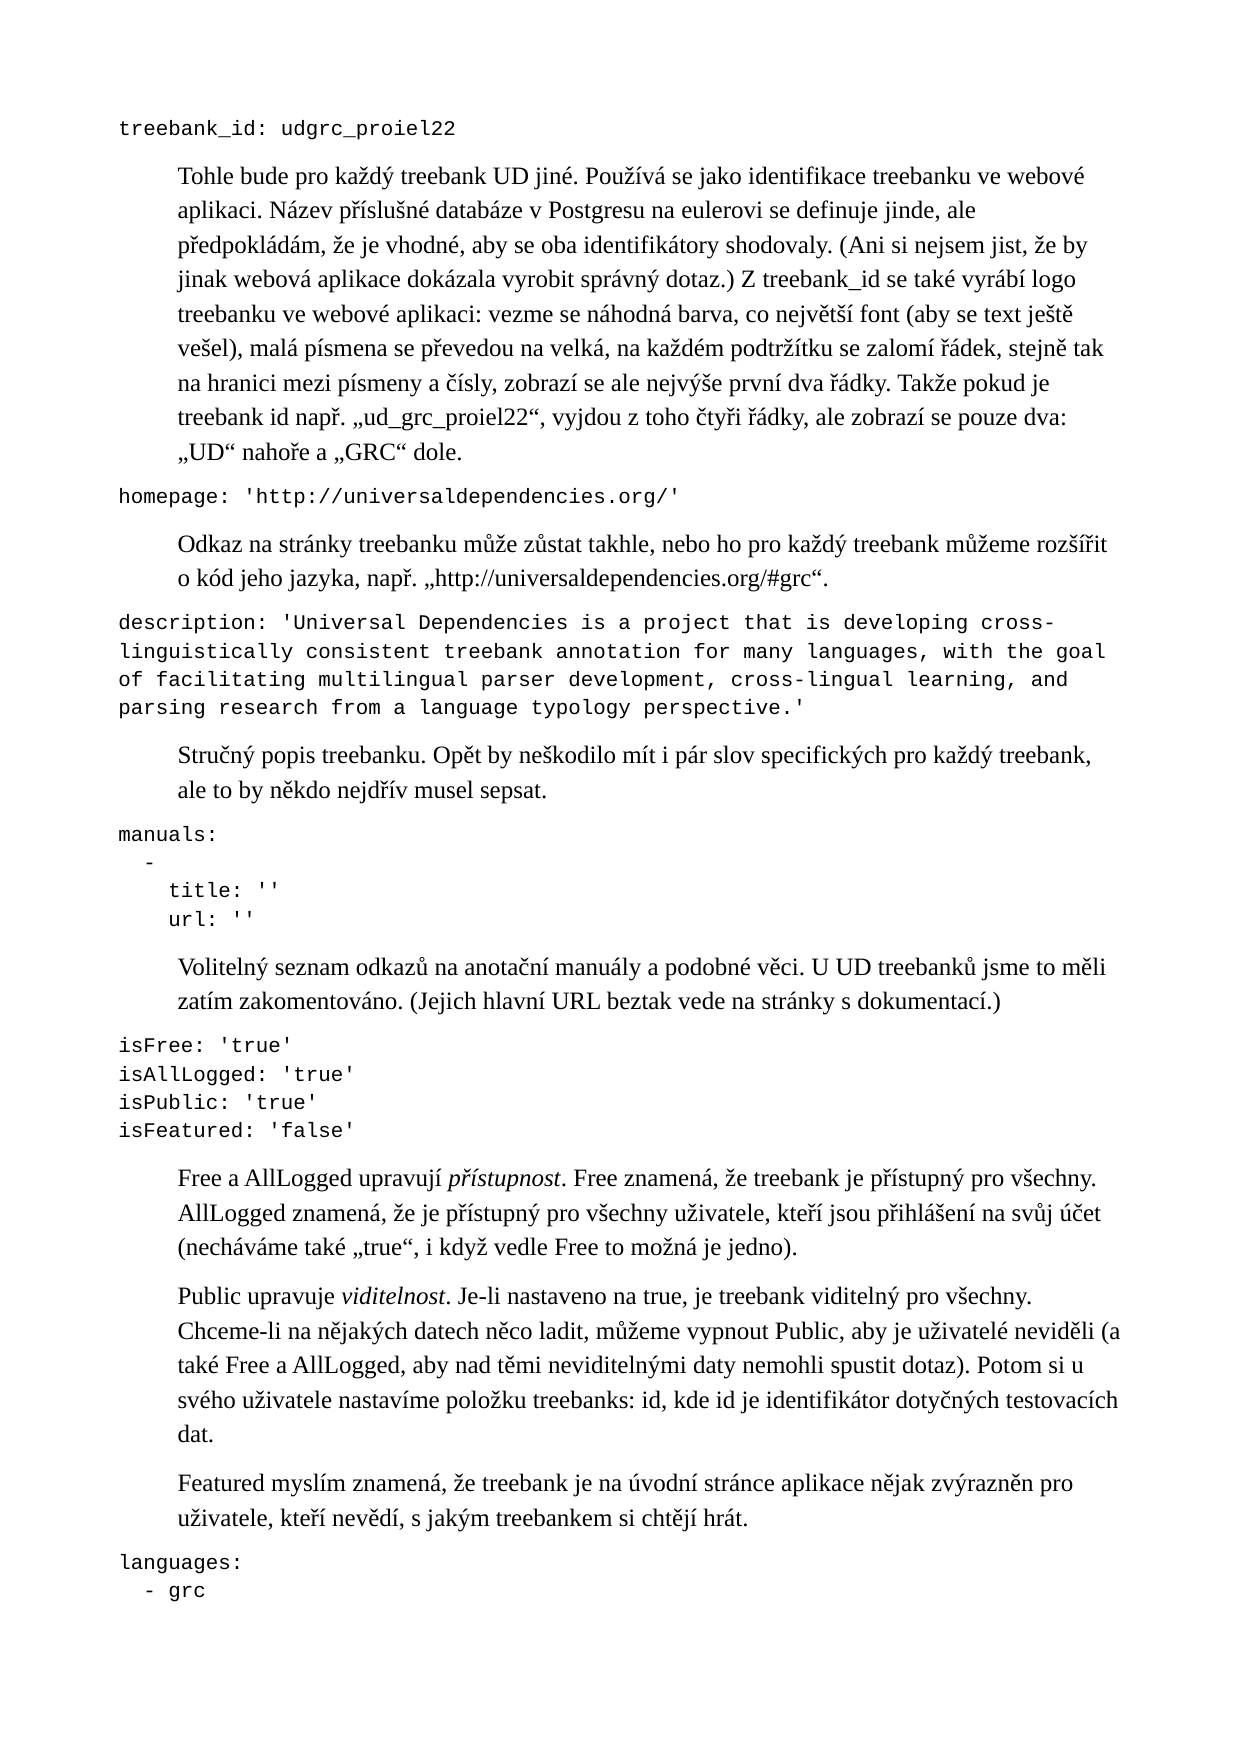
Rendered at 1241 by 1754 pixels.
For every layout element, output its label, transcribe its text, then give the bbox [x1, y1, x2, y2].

text Free a AllLogged upravují přístupnost. Free znamená, že treebank je přístupný pro všechny. AllLogged znamená, že je přístupný pro všechny uživatele, kteří jsou přihlášení na svůj účet (necháváme také „true“, i když vedle Free to možná je jedno). [177, 1163, 1122, 1261]
text Tohle bude pro každý treebank UD jiné. Používá se jako identifikace treebanku ve webové aplikaci. Název příslušné databáze v Postgresu na eulerovi se definuje jinde, ale předpokládám, že je vhodné, aby se oba identifikátory shodovaly. (Ani si nejsem jist, že by jinak webová aplikace dokázala vyrobit správný dotaz.) Z treebank_id se také vyrábí logo treebanku ve webové aplikaci: vezme se náhodná barva, co největší font (aby se text ještě vešel), malá písmena se převedou na velká, na každém podtržítku se zalomí řádek, stejně tak na hranici mezi písmeny a čísly, zobrazí se ale nejvýše první dva řádky. Takže pokud je treebank id např. „ud_grc_proiel22“, vyjdou z toho čtyři řádky, ale zobrazí se pouze dva: „UD“ nahoře a „GRC“ dole. [177, 161, 1122, 466]
text homepage: 'http://universaldependencies.org/' [118, 486, 1122, 509]
text languages: - grc [118, 1552, 1122, 1604]
text Public upravuje viditelnost. Je-li nastaveno na true, je treebank viditelný pro všechny. Chceme-li na nějakých datech něco ladit, můžeme vypnout Public, aby je uživatelé neviděli (a také Free a AllLogged, aby nad těmi neviditelnými daty nemohli spustit dotaz). Potom si u svého uživatele nastavíme položku treebanks: id, kde id je identifikátor dotyčných testovacích dat. [177, 1281, 1122, 1448]
text Featured myslím znamená, že treebank je na úvodní stránce aplikace nějak zvýrazněn pro uživatele, kteří nevědí, s jakým treebankem si chtějí hrát. [177, 1468, 1122, 1531]
text Odkaz na stránky treebanku může zůstat takhle, nebo ho pro každý treebank můžeme rozšířit o kód jeho jazyka, např. „http://universaldependencies.org/#grc“. [177, 529, 1122, 592]
text isFree: 'true' isAllLogged: 'true' isPublic: 'true' isFeatured: 'false' [118, 1035, 1122, 1144]
text Stručný popis treebanku. Opět by neškodilo mít i pár slov specifických pro každý treebank, ale to by někdo nejdřív musel sepsat. [177, 740, 1122, 803]
text description: 'Universal Dependencies is a project that is developing cross-linguistically consistent treebank annotation for many languages, with the goal of facilitating multilingual parser development, cross-lingual learning, and parsing research from a language typology perspective.' [118, 612, 1122, 721]
text treebank_id: udgrc_proiel22 [118, 118, 1122, 142]
text manuals: - title: '' url: '' [118, 824, 1122, 932]
text Volitelný seznam odkazů na anotační manuály a podobné věci. U UD treebanků jsme to měli zatím zakomentováno. (Jejich hlavní URL beztak vede na stránky s dokumentací.) [177, 952, 1122, 1015]
